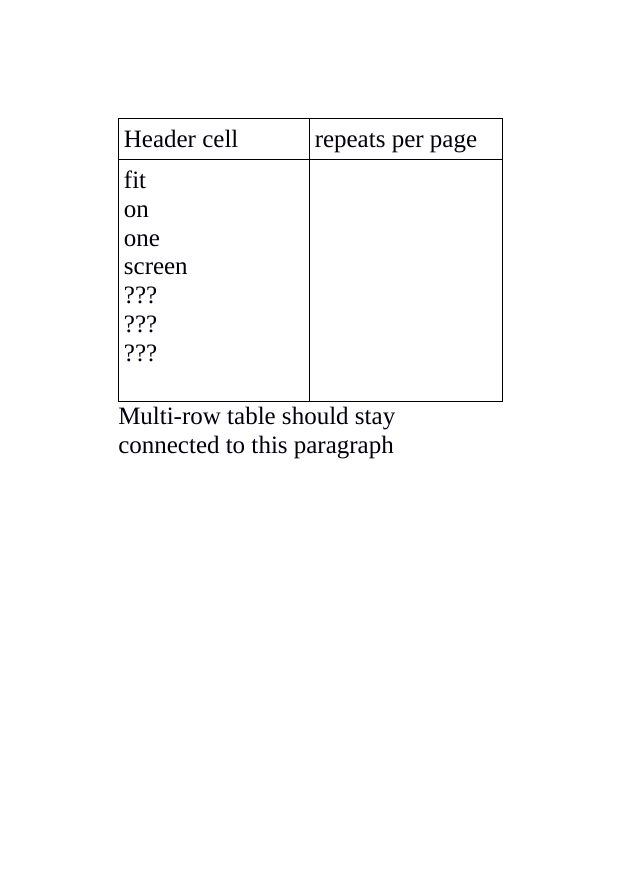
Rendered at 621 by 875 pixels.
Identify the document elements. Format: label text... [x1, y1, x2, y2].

table_cell fit on one screen ??? ??? ??? [119, 160, 309, 401]
table_header Header cell [119, 119, 309, 159]
text Multi-row table should stay connected to this paragraph [118, 402, 502, 459]
table_header repeats per page [310, 119, 502, 159]
table_cell [310, 160, 502, 401]
